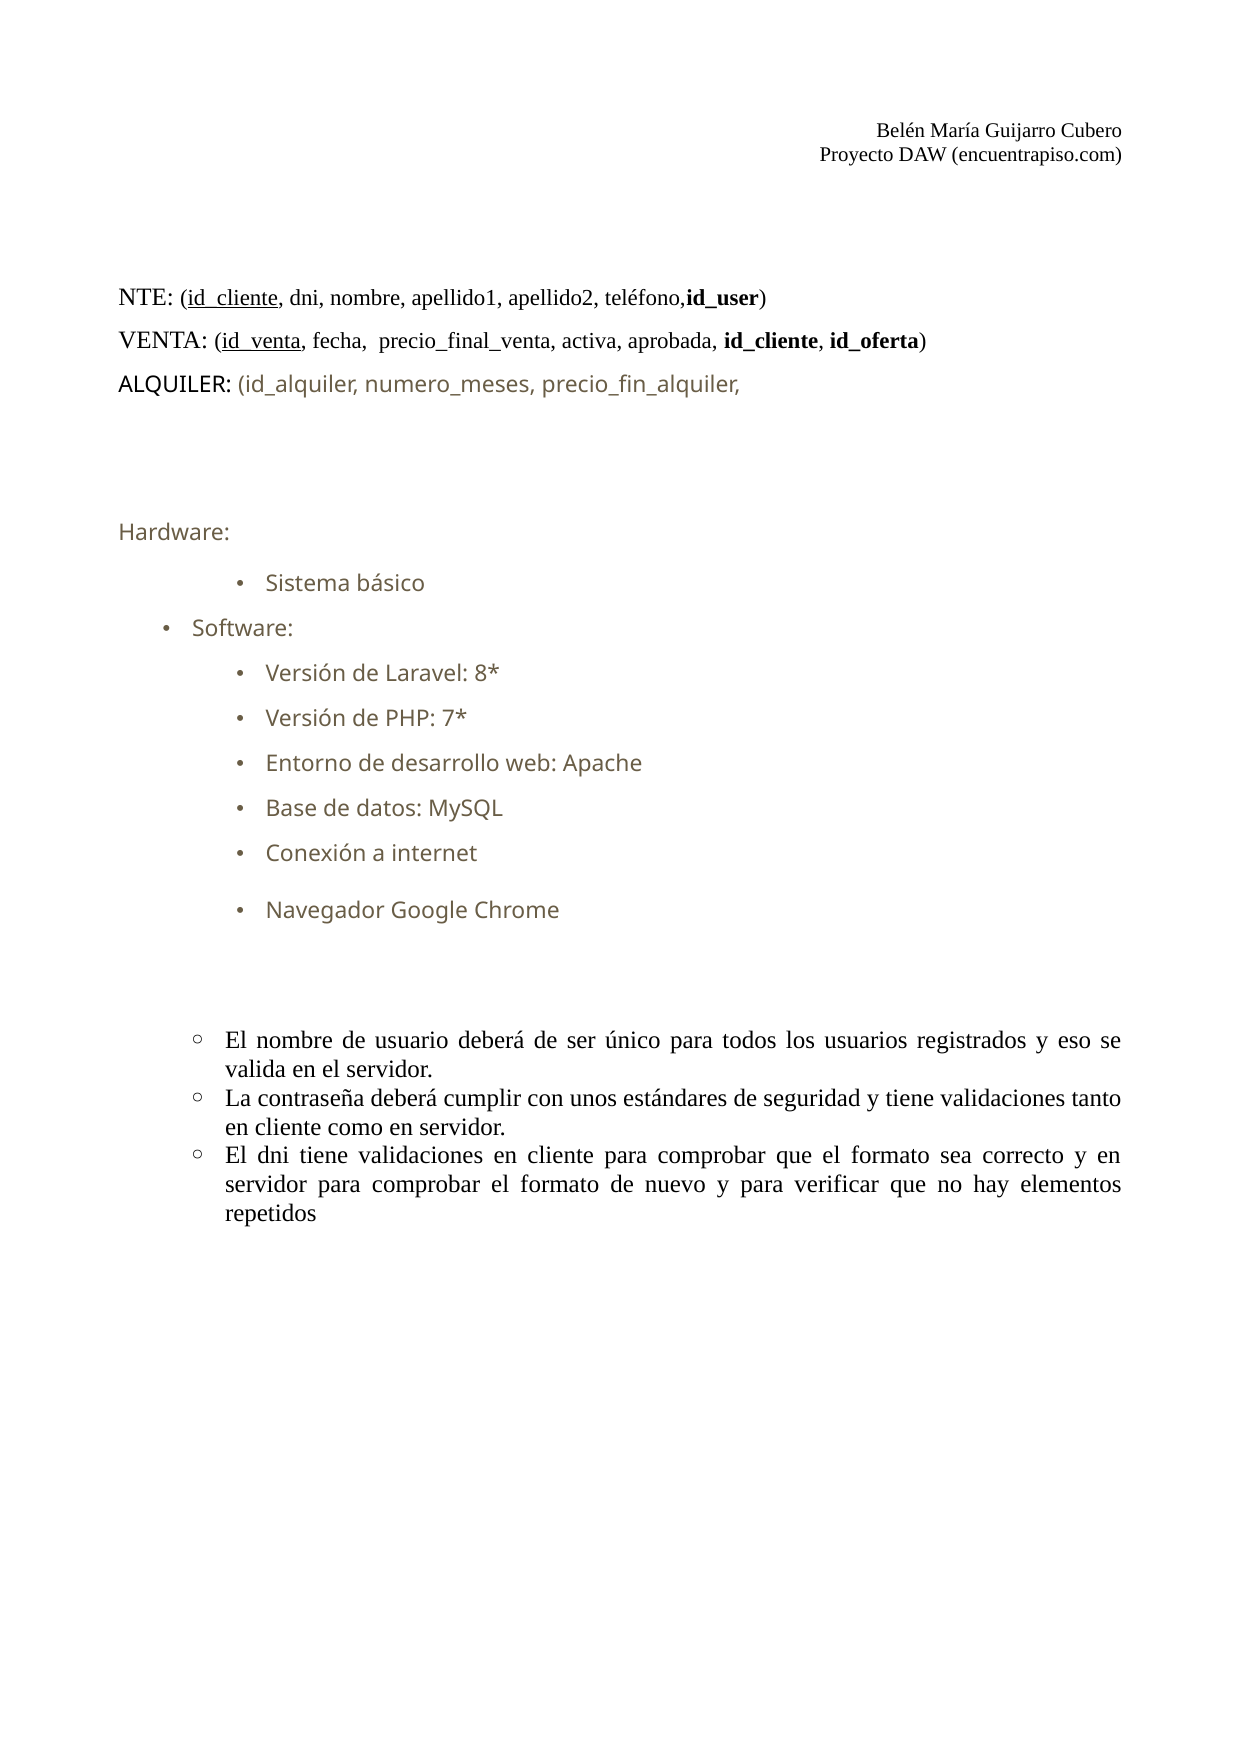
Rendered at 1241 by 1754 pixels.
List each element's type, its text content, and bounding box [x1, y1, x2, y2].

text NTE: (id_cliente, dni, nombre, apellido1, apellido2, teléfono,id_user) [118, 282, 1122, 311]
list Sistema básico [236, 567, 1122, 598]
list Base de datos: MySQL [236, 792, 1122, 823]
list Entorno de desarrollo web: Apache [236, 747, 1122, 778]
list Navegador Google Chrome [236, 894, 1122, 925]
list Versión de PHP: 7* [236, 702, 1122, 733]
list Versión de Laravel: 8* [236, 657, 1122, 688]
list El dni tiene validaciones en cliente para comprobar que el formato sea correcto y en servidor para comprobar el formato de nuevo y para verificar que no hay elementos repetidos [187, 1140, 1122, 1227]
list La contraseña deberá cumplir con unos estándares de seguridad y tiene validaciones tanto en cliente como en servidor. [187, 1083, 1122, 1140]
list Software: [162, 612, 1122, 643]
text ALQUILER: (id_alquiler, numero_meses, precio_fin_alquiler, [118, 368, 1122, 399]
text Hardware: [118, 516, 1122, 547]
text VENTA: (id_venta, fecha, precio_final_venta, activa, aprobada, id_cliente, id_oferta) [118, 325, 1122, 354]
list Conexión a internet [236, 837, 1122, 868]
list El nombre de usuario deberá de ser único para todos los usuarios registrados y eso se valida en el servidor. [187, 1025, 1122, 1083]
